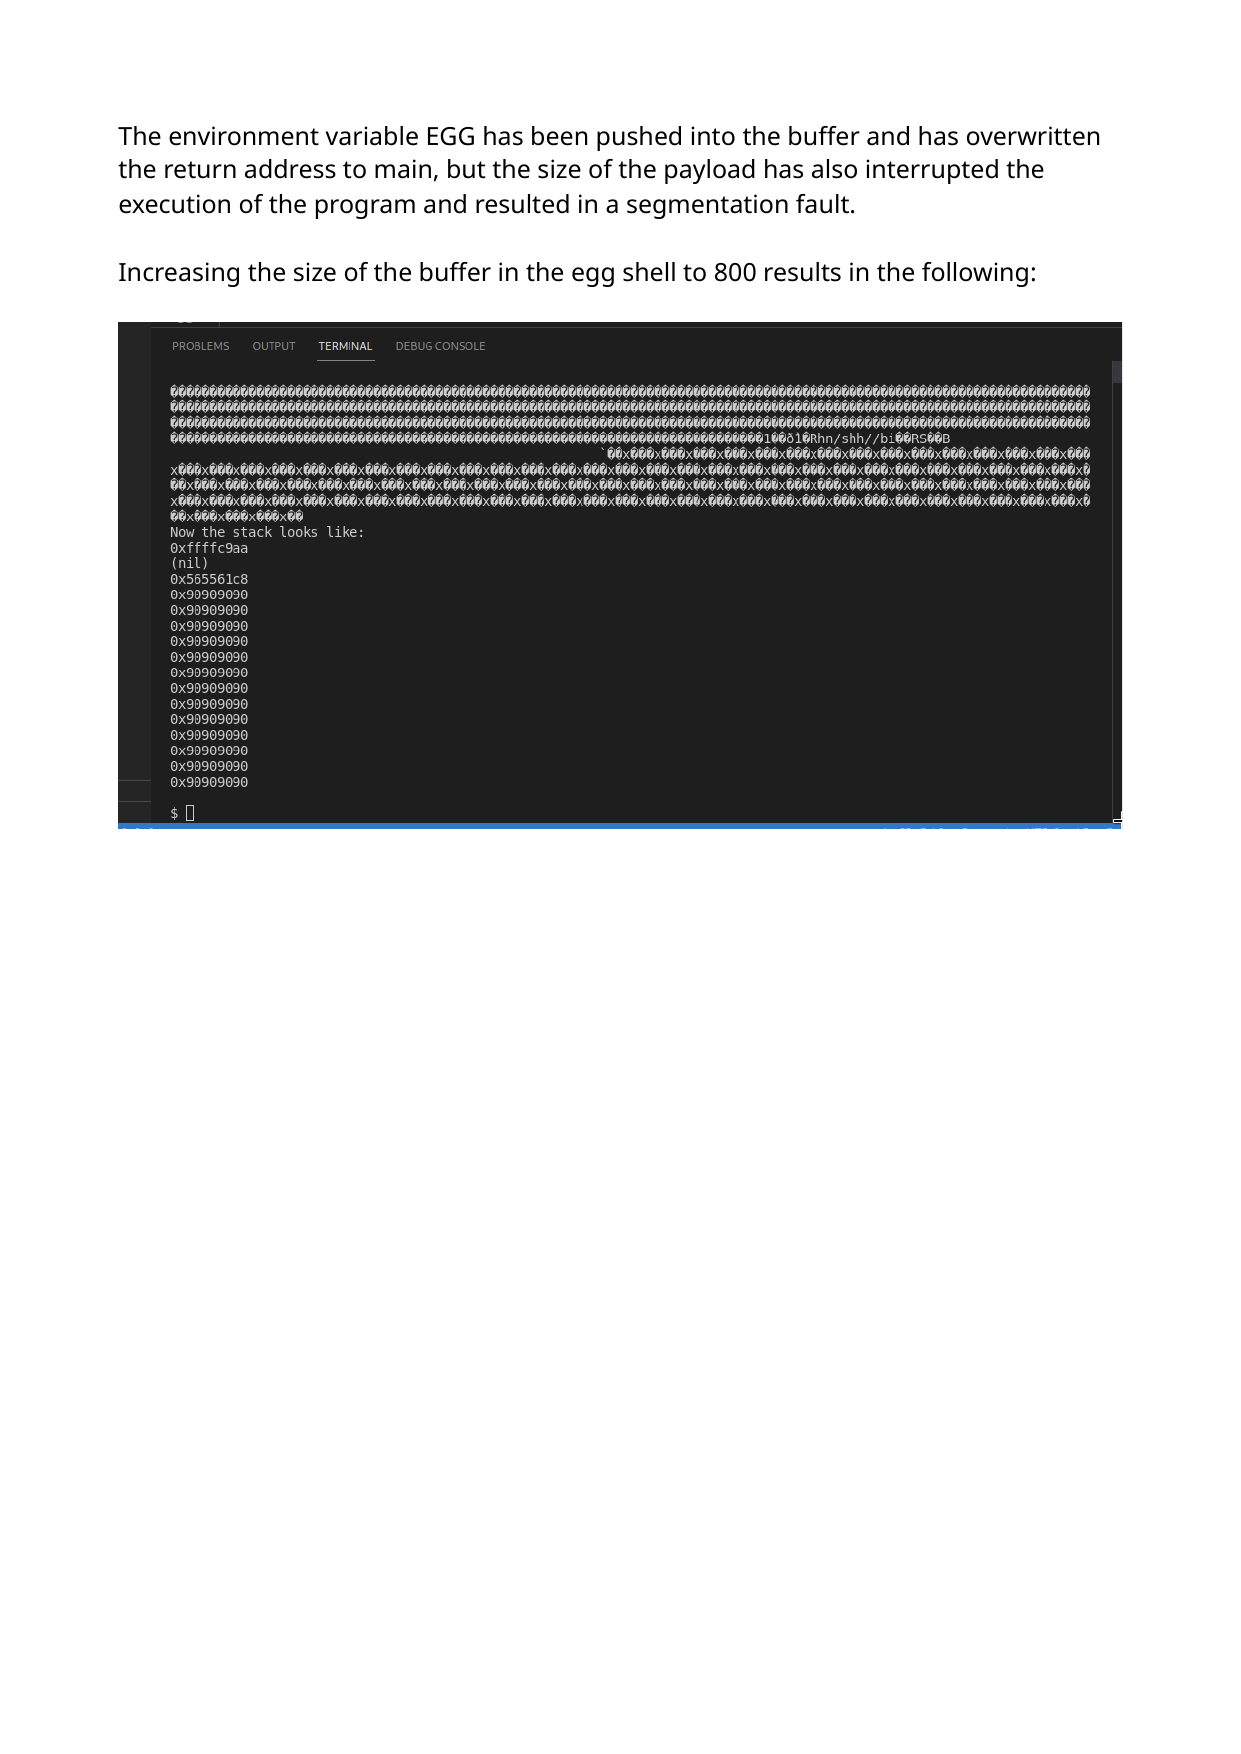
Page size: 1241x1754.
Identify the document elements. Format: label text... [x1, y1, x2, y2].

text Increasing the size of the buffer in the egg shell to 800 results in the following: [118, 254, 1122, 288]
text The environment variable EGG has been pushed into the buffer and has overwritten the return address to main, but the size of the payload has also interrupted the execution of the program and resulted in a segmentation fault. [118, 118, 1122, 220]
picture [118, 322, 1123, 829]
